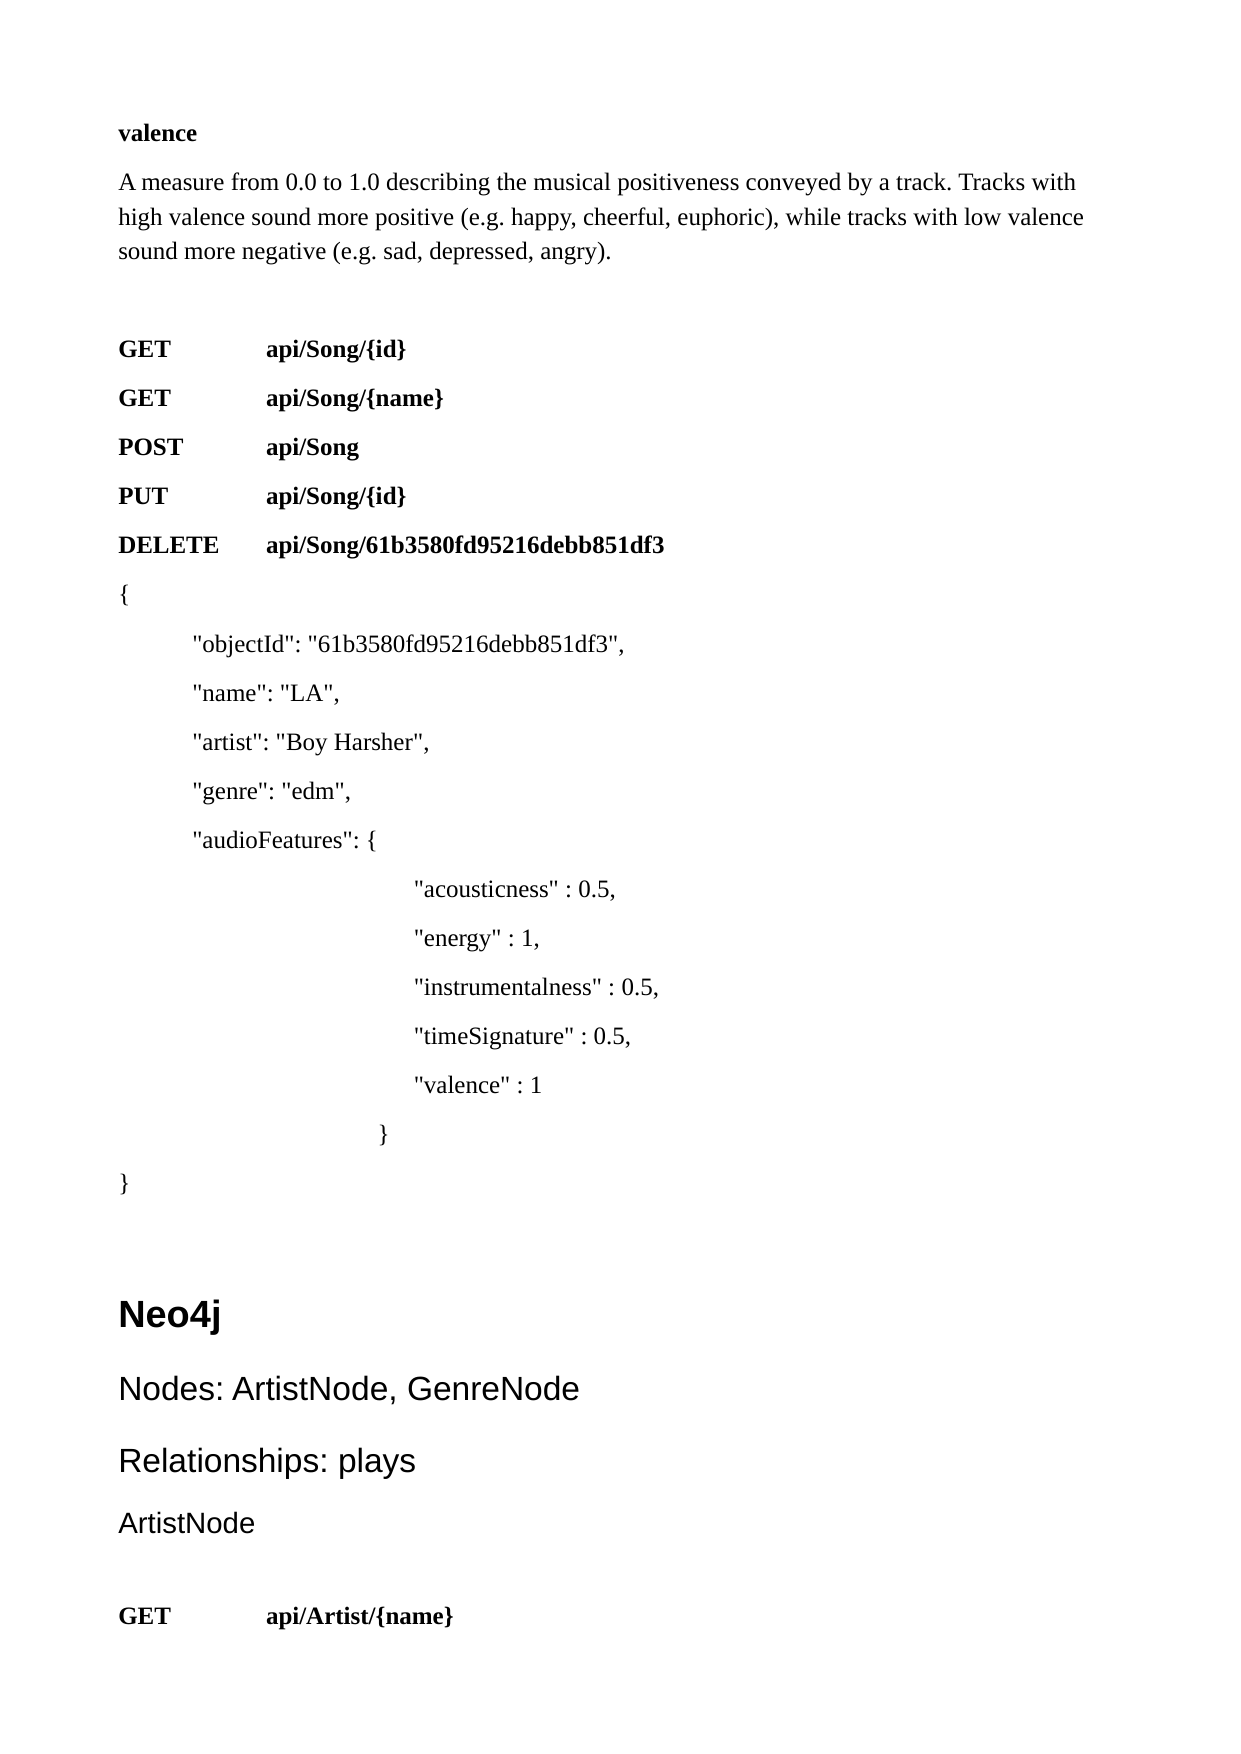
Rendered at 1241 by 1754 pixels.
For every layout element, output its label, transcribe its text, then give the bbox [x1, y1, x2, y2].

text valence [118, 118, 1122, 147]
text { [118, 579, 1122, 608]
text PUT api/Song/{id} [118, 481, 1122, 510]
text POST api/Song [118, 432, 1122, 461]
text GET api/Song/{id} [118, 334, 1122, 363]
text } [118, 1119, 1122, 1148]
text "objectId": "61b3580fd95216debb851df3", [118, 629, 1122, 657]
text "valence" : 1 [118, 1070, 1122, 1099]
text GET api/Artist/{name} [118, 1601, 1122, 1630]
text } [118, 1168, 1122, 1197]
text "energy" : 1, [118, 923, 1122, 952]
subtitle Nodes: ArtistNode, GenreNode [118, 1368, 1122, 1407]
text "genre": "edm", [118, 776, 1122, 804]
text "artist": "Boy Harsher", [118, 727, 1122, 756]
text GET api/Song/{name} [118, 383, 1122, 412]
text "timeSignature" : 0.5, [118, 1021, 1122, 1050]
text A measure from 0.0 to 1.0 describing the musical positiveness conveyed by a track. Tracks with high valence sound more positive (e.g. happy, cheerful, euphoric), while tracks with low valence sound more negative (e.g. sad, depressed, angry). [118, 167, 1122, 265]
subtitle Neo4j [118, 1291, 1122, 1335]
subtitle ArtistNode [118, 1506, 1122, 1540]
text "acousticness" : 0.5, [118, 874, 1122, 903]
text "instrumentalness" : 0.5, [118, 972, 1122, 1001]
text "audioFeatures": { [118, 825, 1122, 854]
text DELETE api/Song/61b3580fd95216debb851df3 [118, 531, 1122, 559]
subtitle Relationships: plays [118, 1440, 1122, 1479]
text "name": "LA", [118, 678, 1122, 706]
